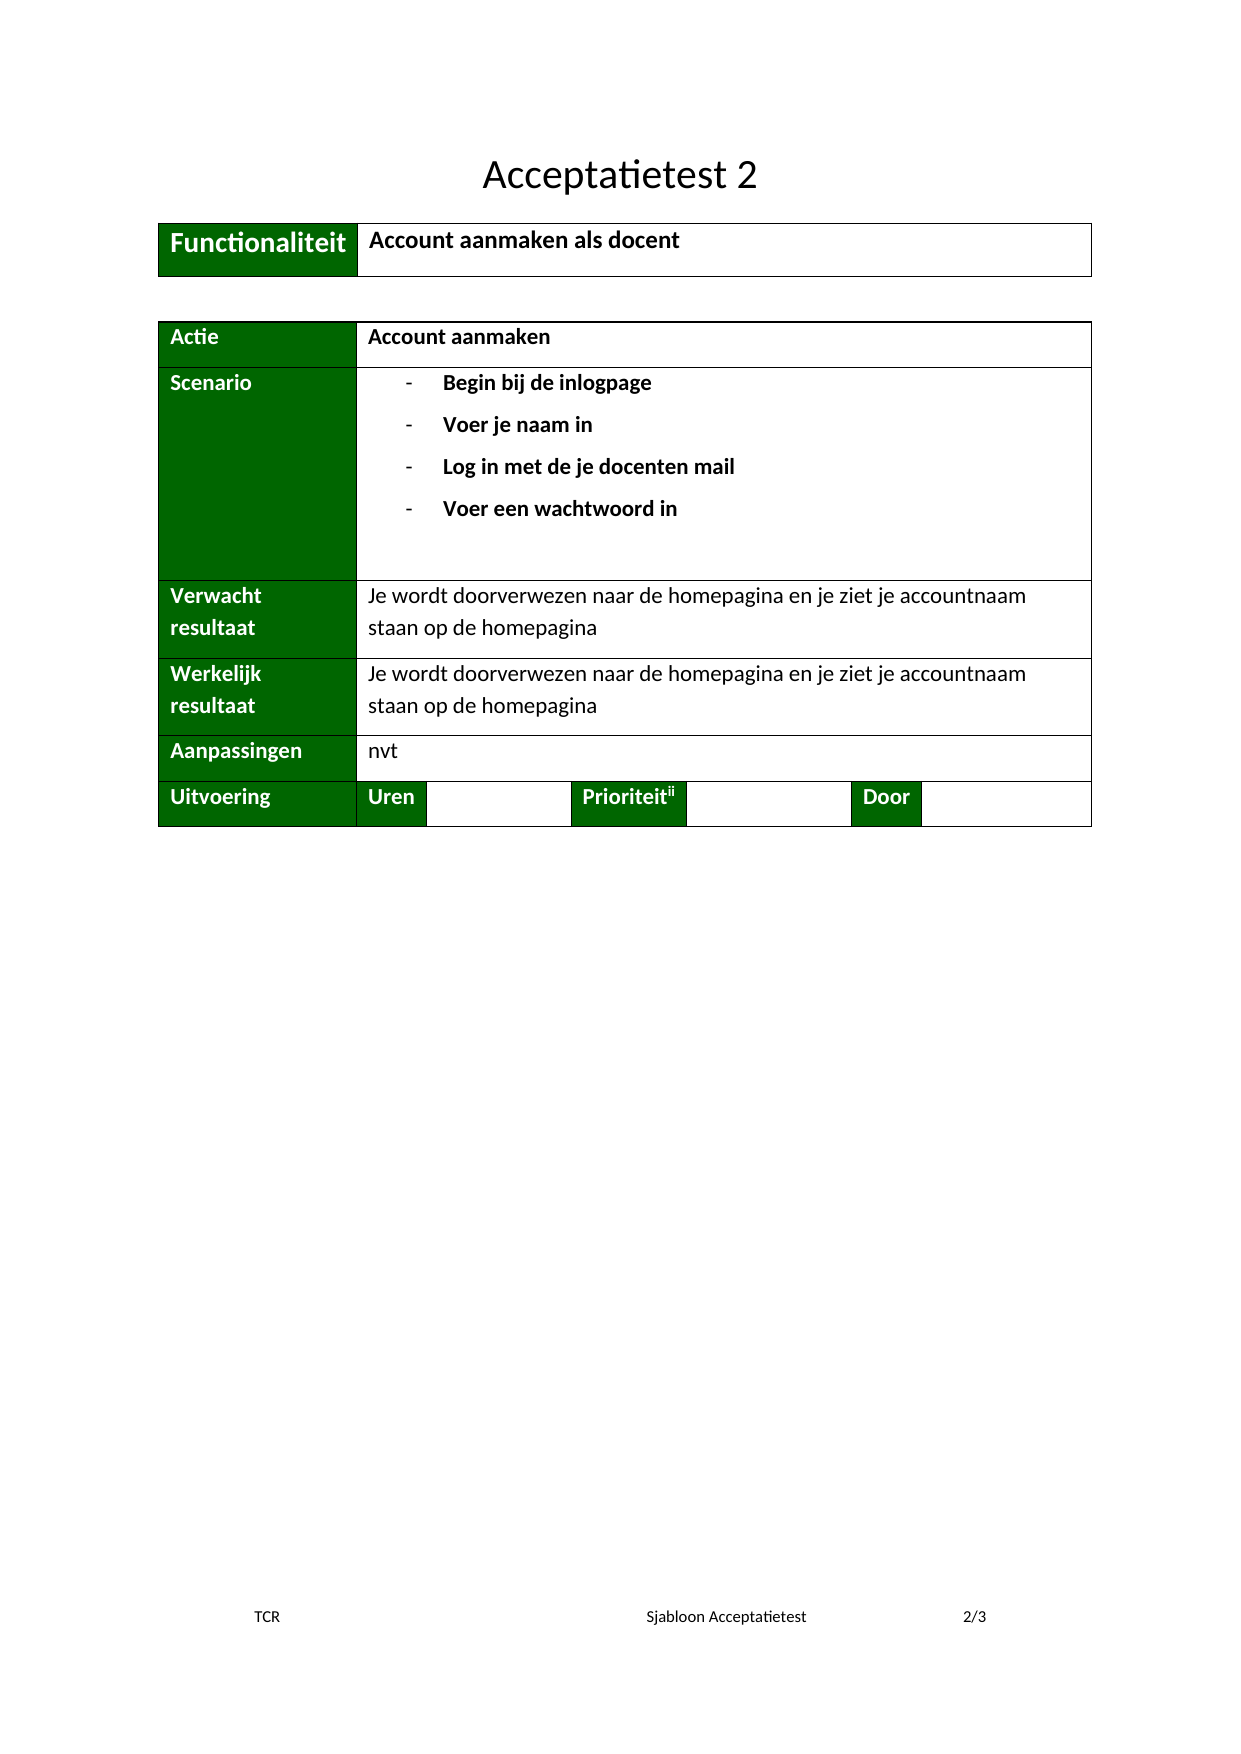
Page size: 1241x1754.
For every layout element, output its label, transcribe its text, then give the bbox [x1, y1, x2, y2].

table_header Functionaliteit [159, 224, 357, 276]
table_cell Werkelijk resultaat [159, 659, 356, 735]
table_cell Scenario [159, 368, 356, 580]
table_cell [427, 782, 571, 826]
table_cell Uitvoering [159, 782, 356, 826]
subtitle Acceptatietest 2 [148, 148, 1093, 198]
table_cell Je wordt doorverwezen naar de homepagina en je ziet je accountnaam staan op de homepagina [357, 581, 1091, 658]
table_cell nvt [357, 736, 1091, 781]
table_cell [687, 782, 851, 826]
table_cell Begin bij de inlogpage Voer je naam in Log in met de je docenten mail Voer een wachtwoord in [357, 368, 1091, 580]
table_header Account aanmaken als docent [358, 224, 1091, 276]
table_cell Door [852, 782, 921, 826]
table_cell Uren [357, 782, 426, 826]
table_header Account aanmaken [357, 323, 1091, 367]
table_cell Aanpassingen [159, 736, 356, 781]
table_header Actie [159, 323, 356, 367]
table_cell Prioriteit [572, 782, 686, 826]
table_cell Je wordt doorverwezen naar de homepagina en je ziet je accountnaam staan op de homepagina [357, 659, 1091, 735]
table_cell [922, 782, 1091, 826]
table_cell Verwacht resultaat [159, 581, 356, 658]
